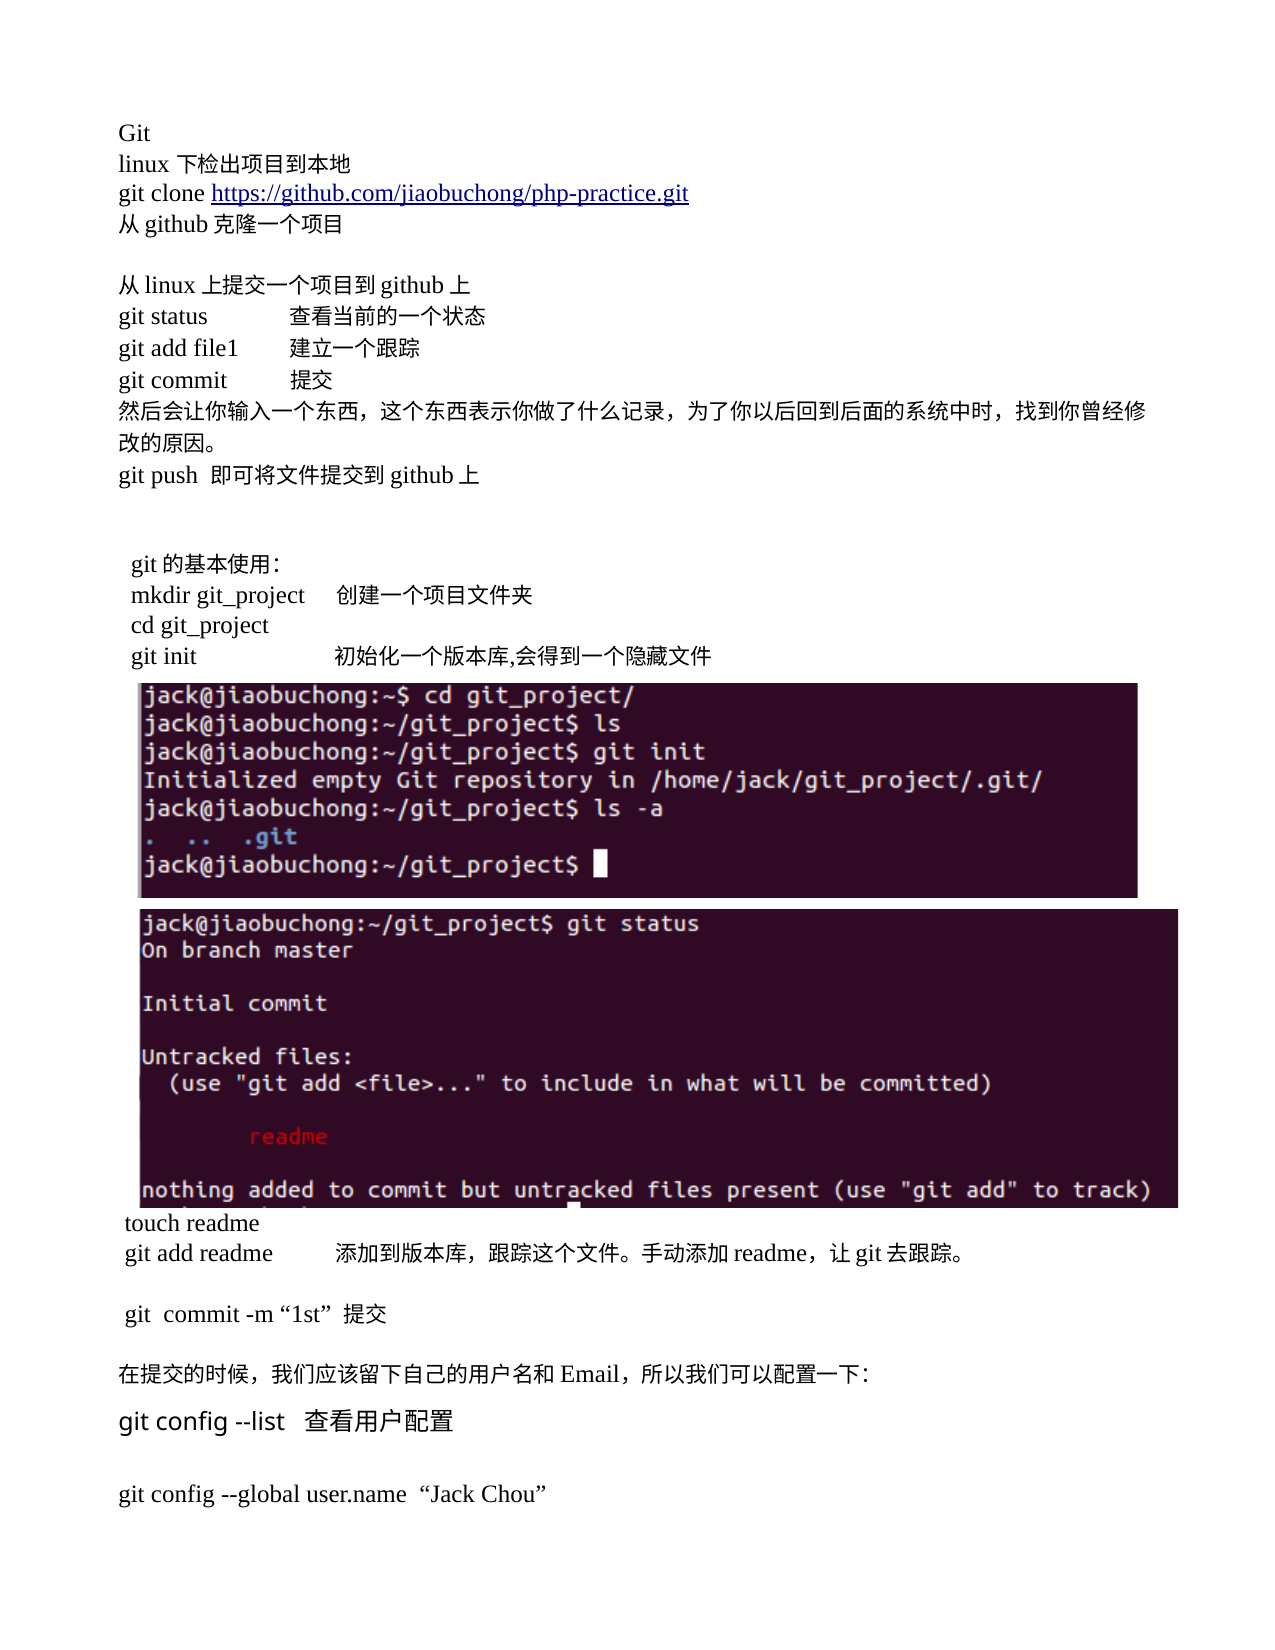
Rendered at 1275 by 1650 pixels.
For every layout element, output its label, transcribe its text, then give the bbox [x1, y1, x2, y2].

text git config --global user.name “Jack Chou” [118, 1479, 1157, 1508]
text Git [118, 118, 1157, 147]
text 然后会让你输入一个东西，这个东西表示你做了什么记录，为了你以后回到后面的系统中时，找到你曾经修改的原因。 [118, 394, 1157, 458]
picture [137, 683, 1138, 898]
text git commit 提交 [118, 363, 1157, 394]
text git add readme 添加到版本库，跟踪这个文件。手动添加readme，让git去跟踪。 [118, 1236, 1157, 1268]
text 在提交的时候，我们应该留下自己的用户名和Email，所以我们可以配置一下： [118, 1357, 1157, 1389]
text git clone https://github.com/jiaobuchong/php-practice.git [118, 178, 1157, 207]
text git的基本使用： [118, 547, 1157, 578]
picture [139, 909, 1179, 1208]
text 从github克隆一个项目 [118, 207, 1157, 239]
text git commit -m “1st” 提交 [118, 1297, 1157, 1328]
text git add file1 建立一个跟踪 [118, 331, 1157, 363]
text git push 即可将文件提交到github上 [118, 458, 1157, 489]
text linux 下检出项目到本地 [118, 147, 1157, 178]
text cd git_project [118, 610, 1157, 639]
text git init 初始化一个版本库,会得到一个隐藏文件 [118, 639, 1157, 671]
text git status 查看当前的一个状态 [118, 299, 1157, 331]
text touch readme [118, 671, 1157, 1236]
subtitle git config --list 查看用户配置 [118, 1401, 1157, 1438]
text 从linux上提交一个项目到github上 [118, 268, 1157, 299]
text mkdir git_project 创建一个项目文件夹 [118, 578, 1157, 610]
